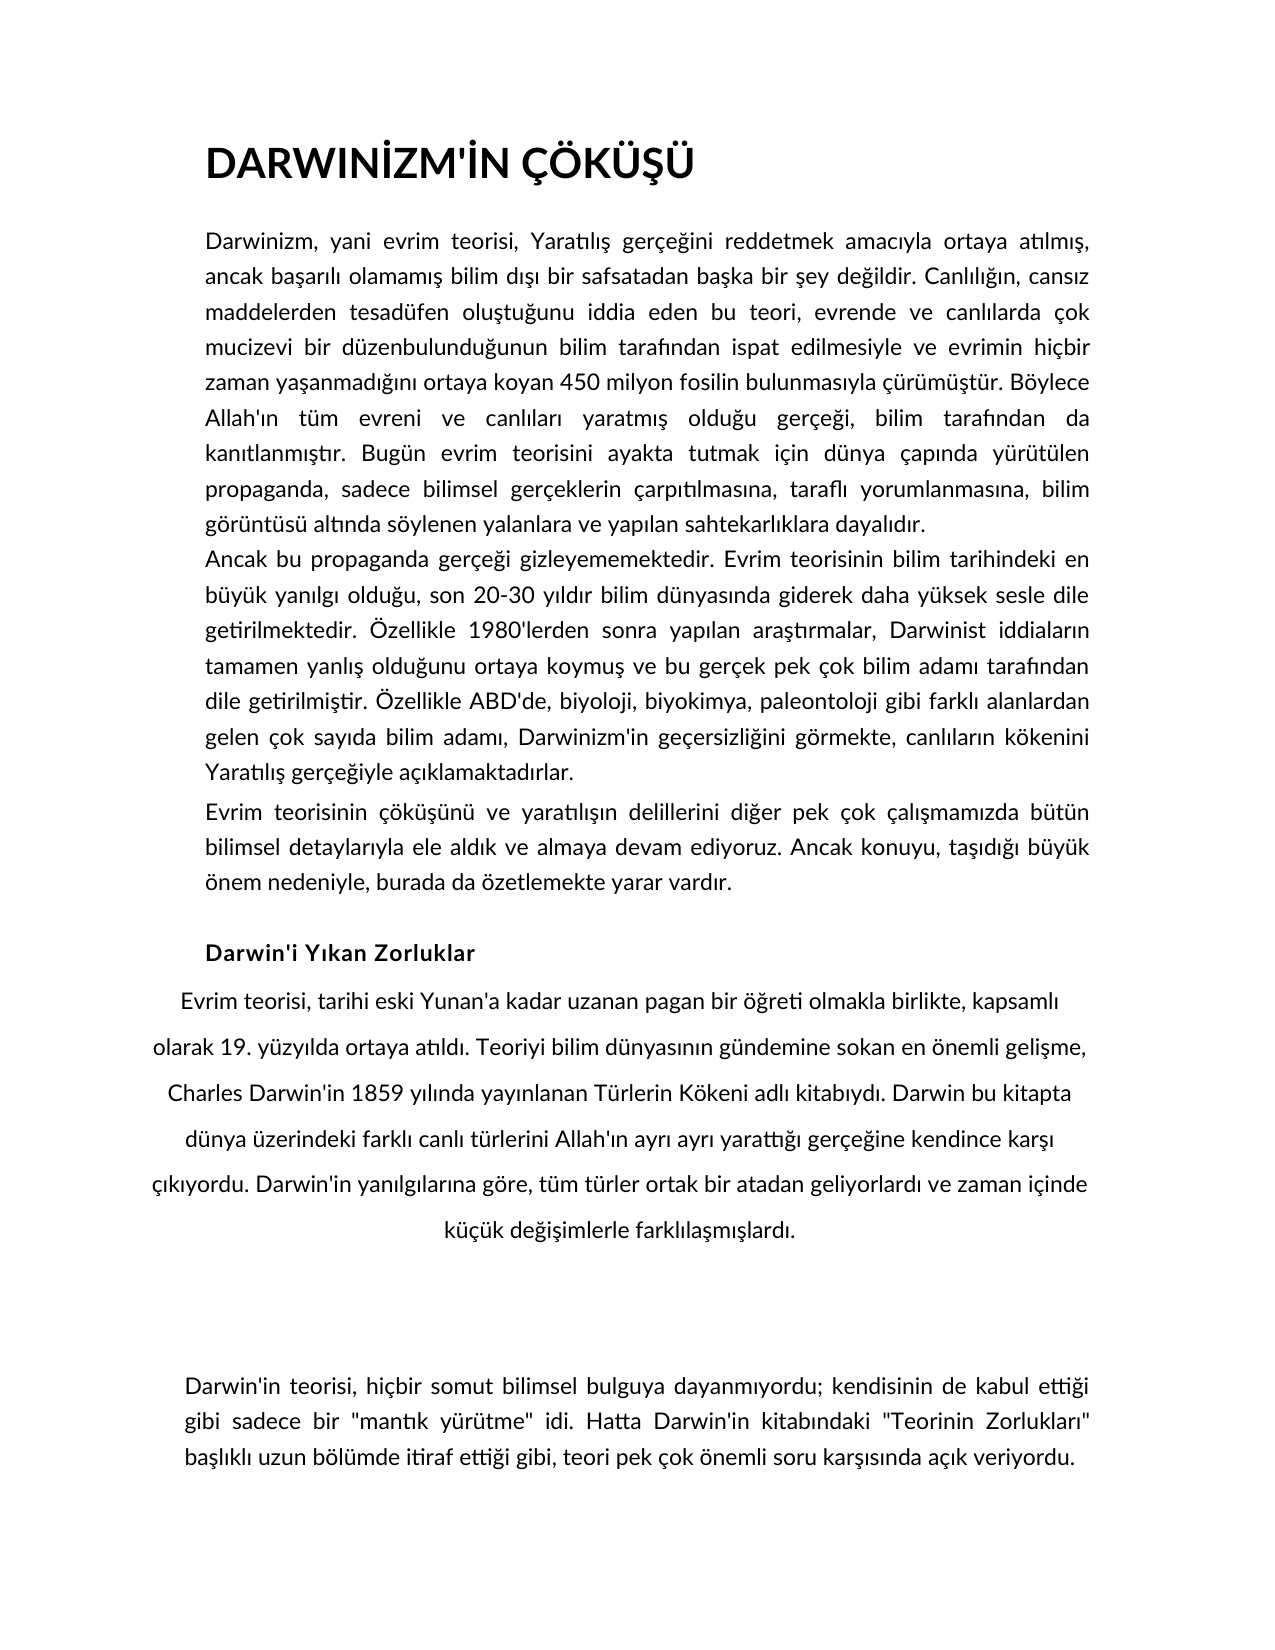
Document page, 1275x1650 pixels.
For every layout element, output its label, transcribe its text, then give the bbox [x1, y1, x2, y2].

text Evrim teorisi, tarihi eski Yunan'a kadar uzanan pagan bir öğreti olmakla birlikte, kapsamlı olarak 19. yüzyılda ortaya atıldı. Teoriyi bilim dünyasının gündemine sokan en önemli gelişme, Charles Darwin'in 1859 yılında yayınlanan Türlerin Kökeni adlı kitabıydı. Darwin bu kitapta dünya üzerindeki farklı canlı türlerini Allah'ın ayrı ayrı yarattığı gerçeğine kendince karşı çıkıyordu. Darwin'in yanılgılarına göre, tüm türler ortak bir atadan geliyorlardı ve zaman içinde küçük değişimlerle farklılaşmışlardı. [149, 973, 1091, 1248]
text DARWINİZM'İN ÇÖKÜŞÜ [528, 150, 657, 185]
text Darwinizm, yani evrim teorisi, Yaratılış gerçeğini reddetmek amacıyla ortaya atılmış, ancak başarılı olamamış bilim dışı bir safsatadan başka bir şey değildir. Canlılığın, cansız maddelerden tesadüfen oluştuğunu iddia eden bu teori, evrende ve canlılarda çok mucizevi bir düzenbulunduğunun bilim tarafından ispat edilmesiyle ve evrimin hiçbir zaman yaşanmadığını ortaya koyan 450 milyon fosilin bulunmasıyla çürümüştür. Böylece Allah'ın tüm evreni ve canlıları yaratmış olduğu gerçeği, bilim tarafından da kanıtlanmıştır. Bugün evrim teorisini ayakta tutmak için dünya çapında yürütülen propaganda, sadece bilimsel gerçeklerin çarpıtılmasına, taraflı yorumlanmasına, bilim görüntüsü altında söylenen yalanlara ve yapılan sahtekarlıklara dayalıdır. [205, 221, 1091, 539]
text Darwin'i Yıkan Zorluklar [205, 898, 1091, 969]
text DARWINİZM'İN ÇÖKÜŞÜ [205, 150, 538, 185]
text Evrim teorisinin çöküşünü ve yaratılışın delillerini diğer pek çok çalışmamızda bütün bilimsel detaylarıyla ele aldık ve almaya devam ediyoruz. Ancak konuyu, taşıdığı büyük önem nedeniyle, burada da özetlemekte yarar vardır. [205, 792, 1091, 898]
text Darwin'in teorisi, hiçbir somut bilimsel bulguya dayanmıyordu; kendisinin de kabul ettiği gibi sadece bir "mantık yürütme" idi. Hatta Darwin'in kitabındaki "Teorinin Zorlukları" başlıklı uzun bölümde itiraf ettiği gibi, teori pek çok önemli soru karşısında açık veriyordu. [184, 1366, 1091, 1472]
text DARWINİZM'İN ÇÖKÜŞÜ [555, 152, 574, 174]
text Ancak bu propaganda gerçeği gizleyememektedir. Evrim teorisinin bilim tarihindeki en büyük yanılgı olduğu, son 20-30 yıldır bilim dünyasında giderek daha yüksek sesle dile getirilmektedir. Özellikle 1980'lerden sonra yapılan araştırmalar, Darwinist iddiaların tamamen yanlış olduğunu ortaya koymuş ve bu gerçek pek çok bilim adamı tarafından dile getirilmiştir. Özellikle ABD'de, biyoloji, biyokimya, paleontoloji gibi farklı alanlardan gelen çok sayıda bilim adamı, Darwinizm'in geçersizliğini görmekte, canlıların kökenini Yaratılış gerçeğiyle açıklamaktadırlar. [205, 539, 1091, 787]
text DARWINİZM'İN ÇÖKÜŞÜ [648, 150, 1091, 185]
